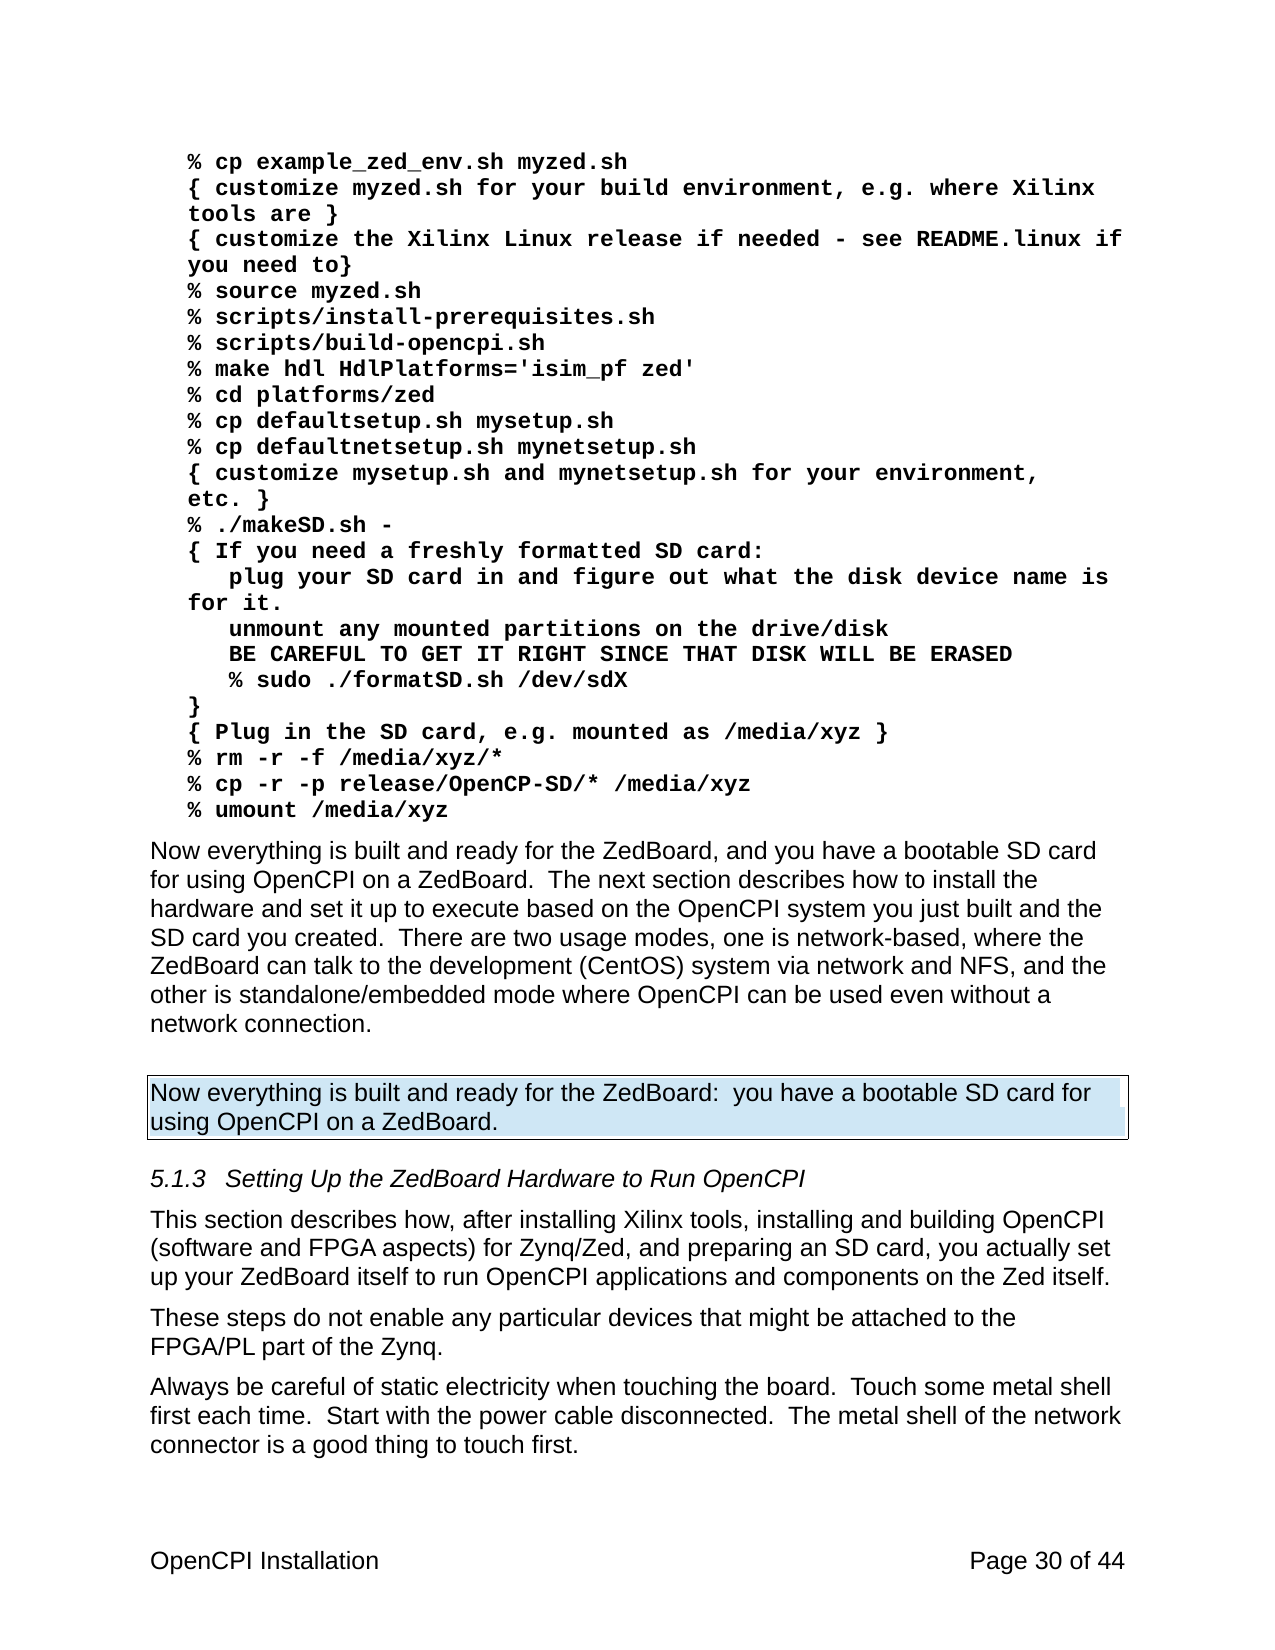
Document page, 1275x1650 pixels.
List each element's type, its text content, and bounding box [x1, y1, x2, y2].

text This section describes how, after installing Xilinx tools, installing and building OpenCPI (software and FPGA aspects) for Zynq/Zed, and preparing an SD card, you actually set up your ZedBoard itself to run OpenCPI applications and components on the Zed itself. [150, 1204, 1125, 1291]
text Always be careful of static electricity when touching the board. Touch some metal shell first each time. Start with the power cable disconnected. The metal shell of the network connector is a good thing to touch first. [150, 1372, 1125, 1458]
text % cp example_zed_env.sh myzed.sh { customize myzed.sh for your build environment, e.g. where Xilinx tools are } { customize the Xilinx Linux release if needed - see README.linux if you need to} % source myzed.sh % scripts/install-prerequisites.sh % scripts/build-opencpi.sh % make hdl HdlPlatforms='isim_pf zed' % cd platforms/zed % cp defaultsetup.sh mysetup.sh % cp defaultnetsetup.sh mynetsetup.sh { customize mysetup.sh and mynetsetup.sh for your environment, etc. } % ./makeSD.sh - { If you need a freshly formatted SD card: plug your SD card in and figure out what the disk device name is for it. unmount any mounted partitions on the drive/disk BE CAREFUL TO GET IT RIGHT SINCE THAT DISK WILL BE ERASED % sudo ./formatSD.sh /dev/sdX } { Plug in the SD card, e.g. mounted as /media/xyz } % rm -r -f /media/xyz/* % cp -r -p release/OpenCP-SD/* /media/xyz % umount /media/xyz [187, 150, 1125, 824]
text Now everything is built and ready for the ZedBoard: you have a bootable SD card for using OpenCPI on a ZedBoard. [148, 1076, 1128, 1139]
subtitle Setting Up the ZedBoard Hardware to Run OpenCPI [150, 1164, 1125, 1193]
text Now everything is built and ready for the ZedBoard, and you have a bootable SD card for using OpenCPI on a ZedBoard. The next section describes how to install the hardware and set it up to execute based on the OpenCPI system you just built and the SD card you created. There are two usage modes, one is network-based, where the ZedBoard can talk to the development (CentOS) system via network and NFS, and the other is standalone/embedded mode where OpenCPI can be used even without a network connection. [150, 836, 1125, 1038]
text These steps do not enable any particular devices that might be attached to the FPGA/PL part of the Zynq. [150, 1303, 1125, 1360]
